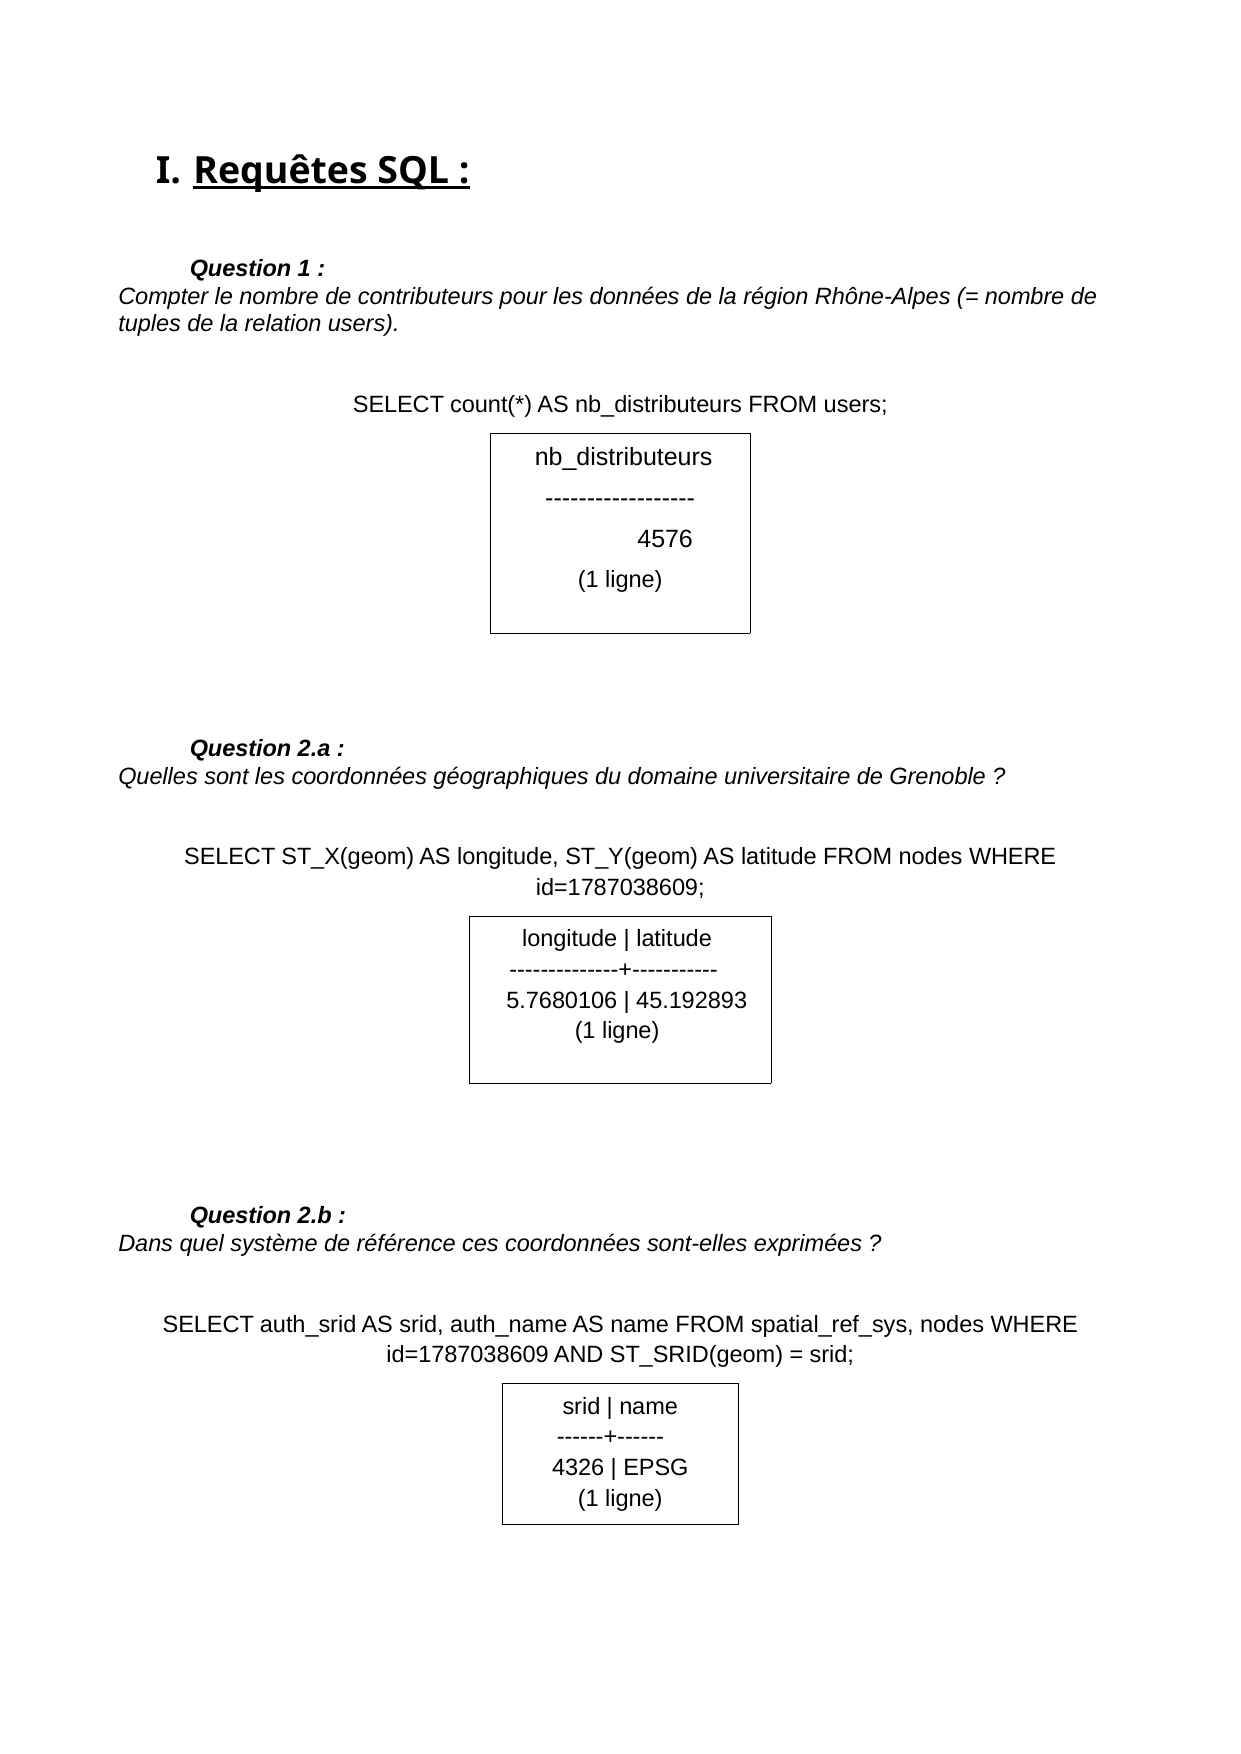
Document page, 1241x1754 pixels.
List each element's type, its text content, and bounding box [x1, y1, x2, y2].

text (1 ligne) [478, 1017, 762, 1043]
text longitude | latitude [478, 925, 762, 952]
text SELECT ST_X(geom) AS longitude, ST_Y(geom) AS latitude FROM nodes WHERE id=1787038609; [118, 843, 1122, 900]
text (1 ligne) [499, 565, 741, 592]
subtitle Question 2.b : [118, 1196, 1122, 1229]
text 4326 | EPSG [511, 1453, 729, 1480]
text 5.7680106 | 45.192893 [478, 986, 762, 1013]
text Dans quel système de référence ces coordonnées sont-elles exprimées ? [118, 1229, 1122, 1256]
text ------+------ [511, 1423, 729, 1450]
text 4576 [499, 524, 741, 553]
text Quelles sont les coordonnées géographiques du domaine universitaire de Grenoble ? [118, 762, 1122, 789]
text --------------+----------- [478, 955, 762, 982]
text ------------------ [499, 483, 741, 512]
subtitle Question 2.a : [118, 728, 1122, 762]
subtitle Question 1 : [118, 249, 1122, 283]
text Compter le nombre de contributeurs pour les données de la région Rhône-Alpes (= nombre de tuples de la relation users). [118, 283, 1122, 336]
text (1 ligne) [511, 1484, 729, 1511]
subtitle Requêtes SQL : [140, 143, 1122, 194]
text nb_distributeurs [499, 442, 741, 470]
text srid | name [511, 1392, 729, 1419]
text SELECT count(*) AS nb_distributeurs FROM users; [118, 390, 1122, 417]
text SELECT auth_srid AS srid, auth_name AS name FROM spatial_ref_sys, nodes WHERE id=1787038609 AND ST_SRID(geom) = srid; [118, 1310, 1122, 1368]
